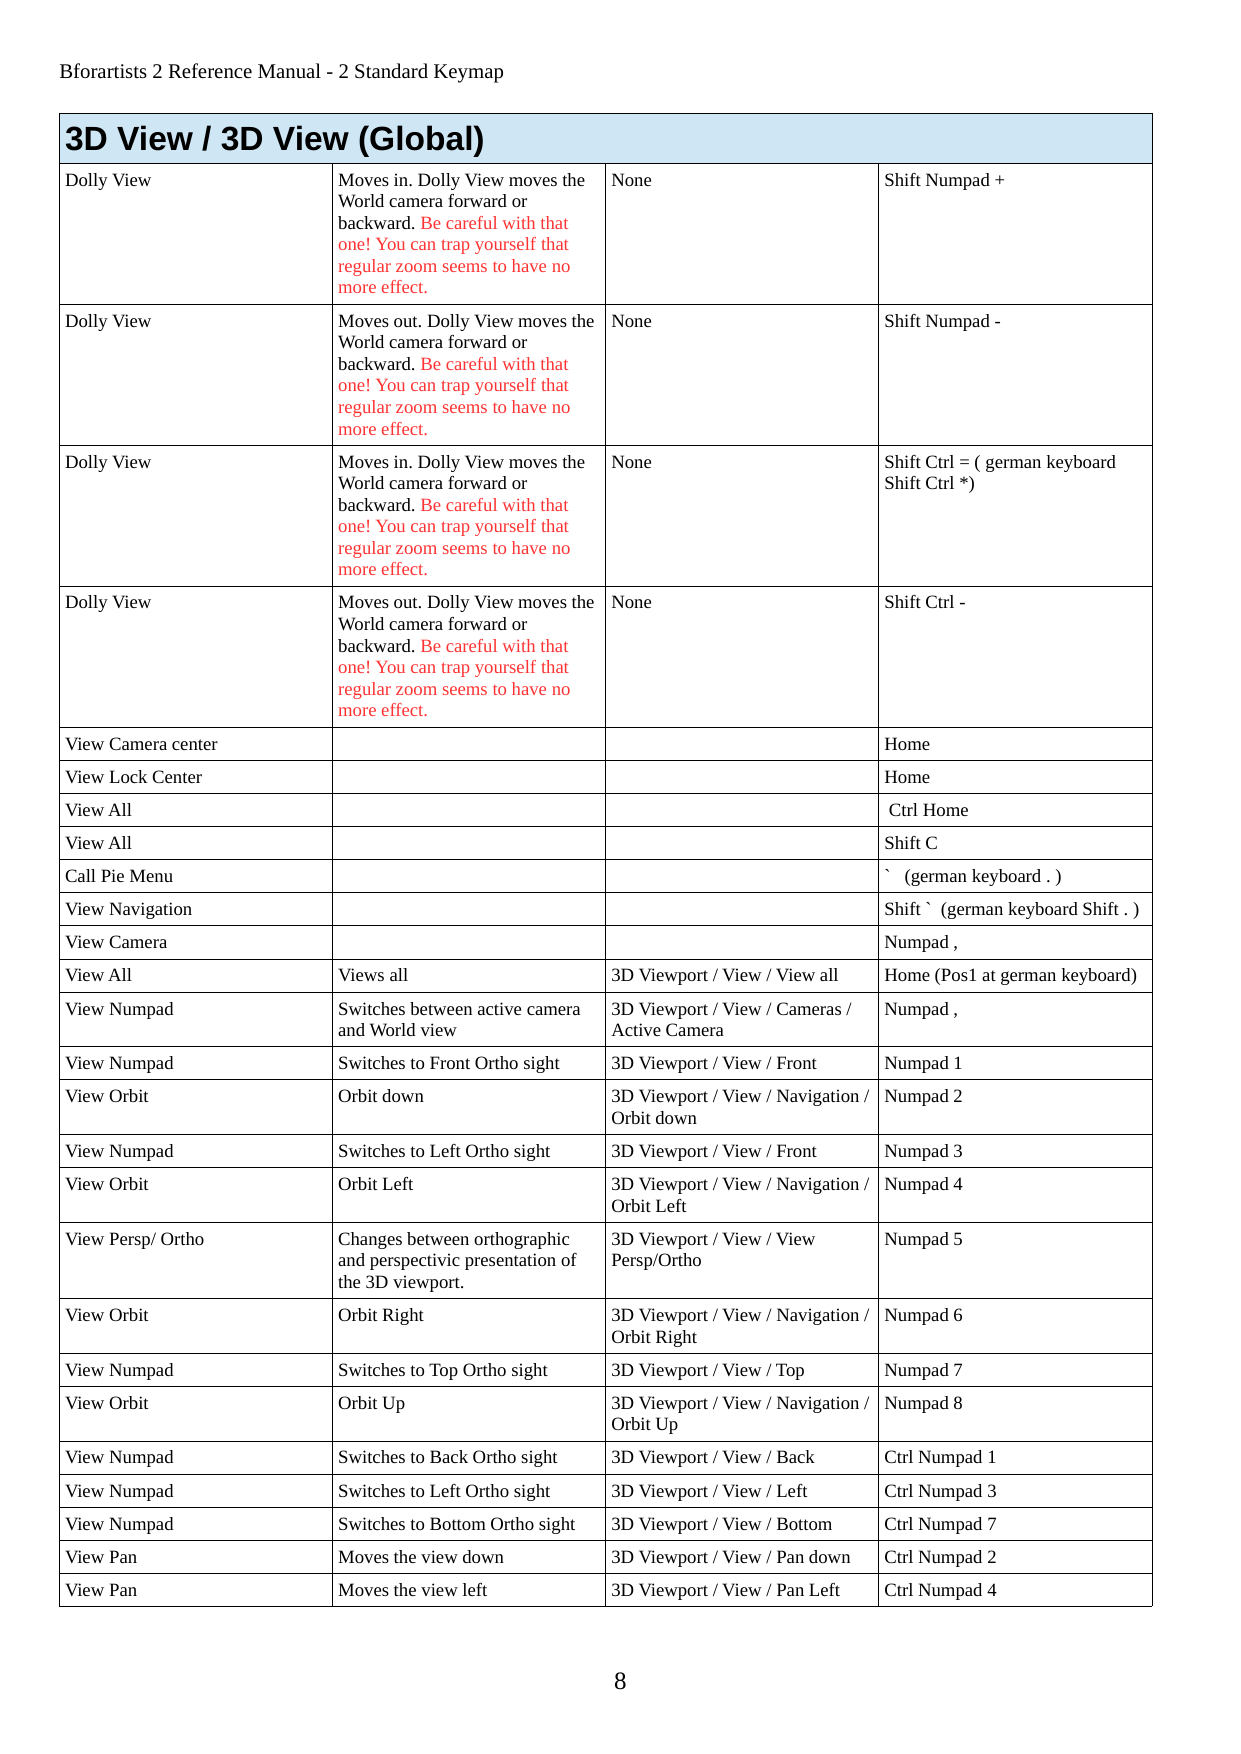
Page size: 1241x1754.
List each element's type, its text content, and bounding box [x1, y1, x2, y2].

table_cell Switches to Left Ortho sight [333, 1135, 605, 1167]
table_cell Switches to Front Ortho sight [333, 1047, 605, 1079]
table_cell Moves the view down [333, 1541, 605, 1573]
table_cell View Camera [60, 926, 332, 958]
table_cell 3D Viewport / View / Pan down [606, 1541, 878, 1573]
table_cell Home (Pos1 at german keyboard) [879, 960, 1152, 992]
table_cell View Lock Center [60, 761, 332, 793]
table_cell View Numpad [60, 1047, 332, 1079]
table_cell [606, 860, 878, 892]
table_cell Orbit Left [333, 1168, 605, 1222]
table_cell [606, 728, 878, 760]
table_cell [333, 827, 605, 859]
table_cell Numpad 3 [879, 1135, 1152, 1167]
table_cell View Camera center [60, 728, 332, 760]
table_cell Moves out. Dolly View moves the World camera forward or backward. Be careful with that one! You can trap yourself that regular zoom seems to have no more effect. [333, 305, 605, 445]
table_cell Shift Numpad + [879, 164, 1152, 304]
table_cell 3D Viewport / View / Front [606, 1047, 878, 1079]
table_cell [606, 794, 878, 826]
table_cell View Persp/ Ortho [60, 1223, 332, 1298]
table_cell Numpad , [879, 993, 1152, 1046]
table_cell [333, 728, 605, 760]
table_cell Dolly View [60, 164, 332, 304]
table_cell Ctrl Numpad 7 [879, 1508, 1152, 1540]
table_cell Changes between orthographic and perspectivic presentation of the 3D viewport. [333, 1223, 605, 1298]
table_cell Ctrl Home [879, 794, 1152, 826]
table_cell Ctrl Numpad 1 [879, 1442, 1152, 1474]
table_cell Numpad 7 [879, 1354, 1152, 1386]
table_cell [606, 761, 878, 793]
table_cell 3D Viewport / View / Navigation / Orbit Right [606, 1299, 878, 1353]
table_cell 3D Viewport / View / View Persp/Ortho [606, 1223, 878, 1298]
table_cell Moves in. Dolly View moves the World camera forward or backward. Be careful with that one! You can trap yourself that regular zoom seems to have no more effect. [333, 164, 605, 304]
table_cell View Pan [60, 1541, 332, 1573]
table_cell Ctrl Numpad 4 [879, 1574, 1152, 1606]
table_cell [333, 893, 605, 925]
table_cell Moves in. Dolly View moves the World camera forward or backward. Be careful with that one! You can trap yourself that regular zoom seems to have no more effect. [333, 446, 605, 586]
table_cell View Orbit [60, 1080, 332, 1134]
table_cell ` (german keyboard . ) [879, 860, 1152, 892]
table_cell Switches to Left Ortho sight [333, 1475, 605, 1507]
table_cell Home [879, 728, 1152, 760]
table_cell View Orbit [60, 1387, 332, 1441]
table_cell View All [60, 960, 332, 992]
table_cell Shift Numpad - [879, 305, 1152, 445]
table_cell Views all [333, 960, 605, 992]
table_cell Switches to Bottom Ortho sight [333, 1508, 605, 1540]
table_cell None [606, 446, 878, 586]
table_cell [333, 926, 605, 958]
table_cell Switches to Top Ortho sight [333, 1354, 605, 1386]
table_cell Dolly View [60, 587, 332, 727]
table_cell None [606, 587, 878, 727]
table_cell Shift Ctrl = ( german keyboard Shift Ctrl *) [879, 446, 1152, 586]
table_cell Numpad 5 [879, 1223, 1152, 1298]
table_cell Shift ` (german keyboard Shift . ) [879, 893, 1152, 925]
table_cell View All [60, 827, 332, 859]
table_cell View Orbit [60, 1168, 332, 1222]
table_cell Home [879, 761, 1152, 793]
table_cell 3D Viewport / View / Bottom [606, 1508, 878, 1540]
table_cell [606, 827, 878, 859]
table_cell Ctrl Numpad 3 [879, 1475, 1152, 1507]
table_cell [333, 794, 605, 826]
table_cell View Pan [60, 1574, 332, 1606]
table_cell Dolly View [60, 305, 332, 445]
table_cell View Numpad [60, 1442, 332, 1474]
table_cell Moves out. Dolly View moves the World camera forward or backward. Be careful with that one! You can trap yourself that regular zoom seems to have no more effect. [333, 587, 605, 727]
table_cell Ctrl Numpad 2 [879, 1541, 1152, 1573]
table_header 3D View / 3D View (Global) [60, 114, 1152, 163]
table_cell View Numpad [60, 1508, 332, 1540]
table_cell View Numpad [60, 1135, 332, 1167]
table_cell 3D Viewport / View / Front [606, 1135, 878, 1167]
table_cell 3D Viewport / View / Back [606, 1442, 878, 1474]
table_cell [333, 761, 605, 793]
table_cell View Numpad [60, 1354, 332, 1386]
table_cell Moves the view left [333, 1574, 605, 1606]
table_cell Numpad 4 [879, 1168, 1152, 1222]
table_cell Numpad 1 [879, 1047, 1152, 1079]
table_cell Numpad 2 [879, 1080, 1152, 1134]
table_cell Dolly View [60, 446, 332, 586]
table_cell Numpad 8 [879, 1387, 1152, 1441]
table_cell 3D Viewport / View / Cameras / Active Camera [606, 993, 878, 1046]
table_cell Numpad 6 [879, 1299, 1152, 1353]
table_cell None [606, 305, 878, 445]
table_cell Switches to Back Ortho sight [333, 1442, 605, 1474]
table_cell Call Pie Menu [60, 860, 332, 892]
table_cell 3D Viewport / View / View all [606, 960, 878, 992]
table_cell [606, 893, 878, 925]
table_cell View Orbit [60, 1299, 332, 1353]
table_cell View Numpad [60, 993, 332, 1046]
table_cell Numpad , [879, 926, 1152, 958]
table_cell [333, 860, 605, 892]
table_cell Orbit down [333, 1080, 605, 1134]
table_cell 3D Viewport / View / Pan Left [606, 1574, 878, 1606]
table_cell View All [60, 794, 332, 826]
table_cell 3D Viewport / View / Navigation / Orbit down [606, 1080, 878, 1134]
table_cell 3D Viewport / View / Navigation / Orbit Up [606, 1387, 878, 1441]
table_cell [606, 926, 878, 958]
table_cell None [606, 164, 878, 304]
table_cell Orbit Right [333, 1299, 605, 1353]
table_cell 3D Viewport / View / Top [606, 1354, 878, 1386]
table_cell Switches between active camera and World view [333, 993, 605, 1046]
table_cell View Numpad [60, 1475, 332, 1507]
table_cell View Navigation [60, 893, 332, 925]
table_cell Orbit Up [333, 1387, 605, 1441]
table_cell 3D Viewport / View / Navigation / Orbit Left [606, 1168, 878, 1222]
table_cell Shift Ctrl - [879, 587, 1152, 727]
table_cell 3D Viewport / View / Left [606, 1475, 878, 1507]
table_cell Shift C [879, 827, 1152, 859]
